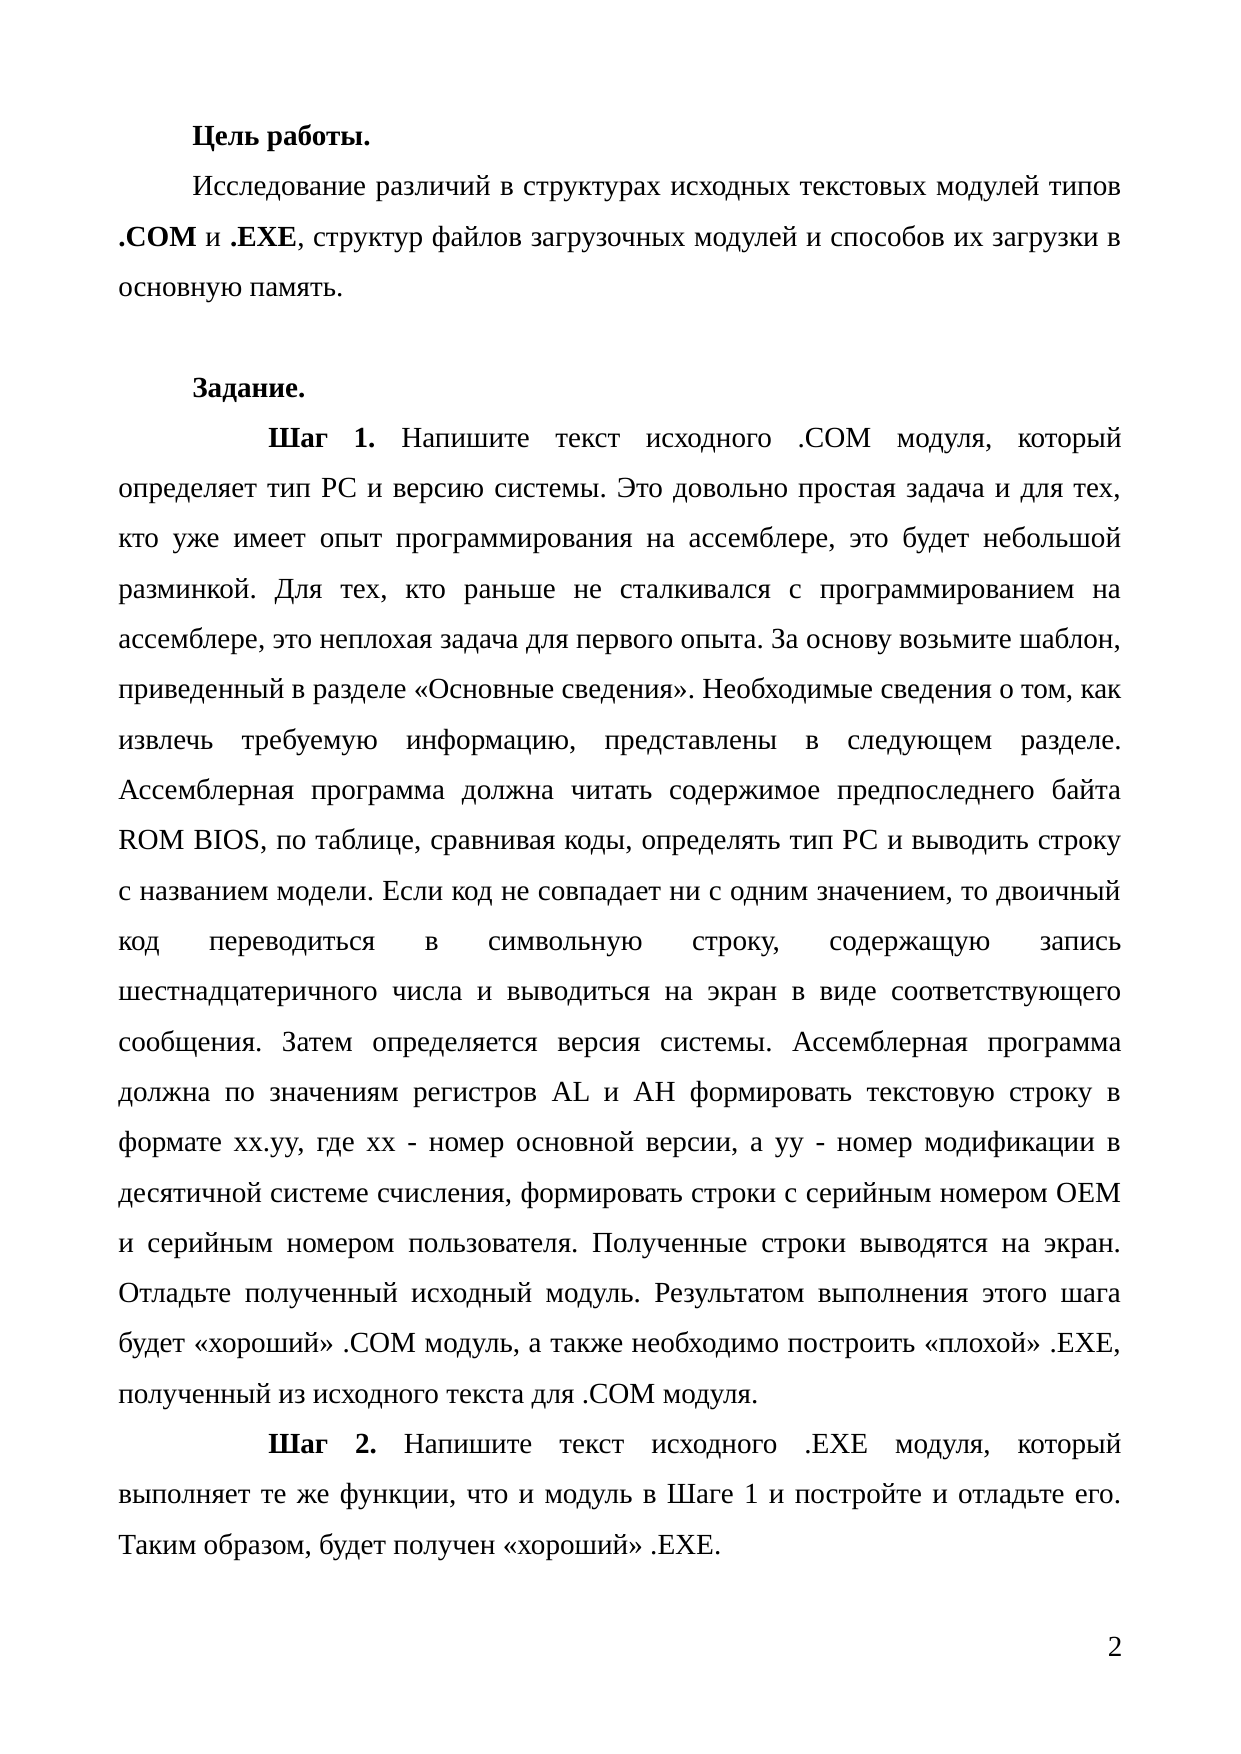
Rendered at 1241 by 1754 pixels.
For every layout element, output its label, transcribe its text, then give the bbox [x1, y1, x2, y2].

text Шаг 2. Напишите текст исходного .ЕХЕ модуля, который выполняет те же функции, что и модуль в Шаге 1 и постройте и отладьте его. Таким образом, будет получен «хороший» .ЕХЕ. [118, 1426, 1122, 1560]
subtitle Цель работы. [118, 118, 1122, 152]
text Шаг 1. Напишите текст исходного .СОМ модуля, который определяет тип РС и версию системы. Это довольно простая задача и для тех, кто уже имеет опыт программирования на ассемблере, это будет небольшой разминкой. Для тех, кто раньше не сталкивался с программированием на ассемблере, это неплохая задача для первого опыта. За основу возьмите шаблон, приведенный в разделе «Основные сведения». Необходимые сведения о том, как извлечь требуемую информацию, представлены в следующем разделе. Ассемблерная программа должна читать содержимое предпоследнего байта ROM BIOS, по таблице, сравнивая коды, определять тип РС и выводить строку с названием модели. Если код не совпадает ни с одним значением, то двоичный код переводиться в символьную строку, содержащую запись шестнадцатеричного числа и выводиться на экран в виде соответствующего сообщения. Затем определяется версия системы. Ассемблерная программа должна по значениям регистров AL и AH формировать текстовую строку в формате xx.yy, где xx - номер основной версии, а yy - номер модификации в десятичной системе счисления, формировать строки с серийным номером OEM и серийным номером пользователя. Полученные строки выводятся на экран. Отладьте полученный исходный модуль. Результатом выполнения этого шага будет «хороший» .СОМ модуль, а также необходимо построить «плохой» .ЕХЕ, полученный из исходного текста для .СОМ модуля. [118, 420, 1122, 1409]
subtitle Задание. [118, 370, 1122, 403]
text Исследование различий в структурах исходных текстовых модулей типов .COM и .EXE, структур файлов загрузочных модулей и способов их загрузки в основную память. [118, 168, 1122, 303]
